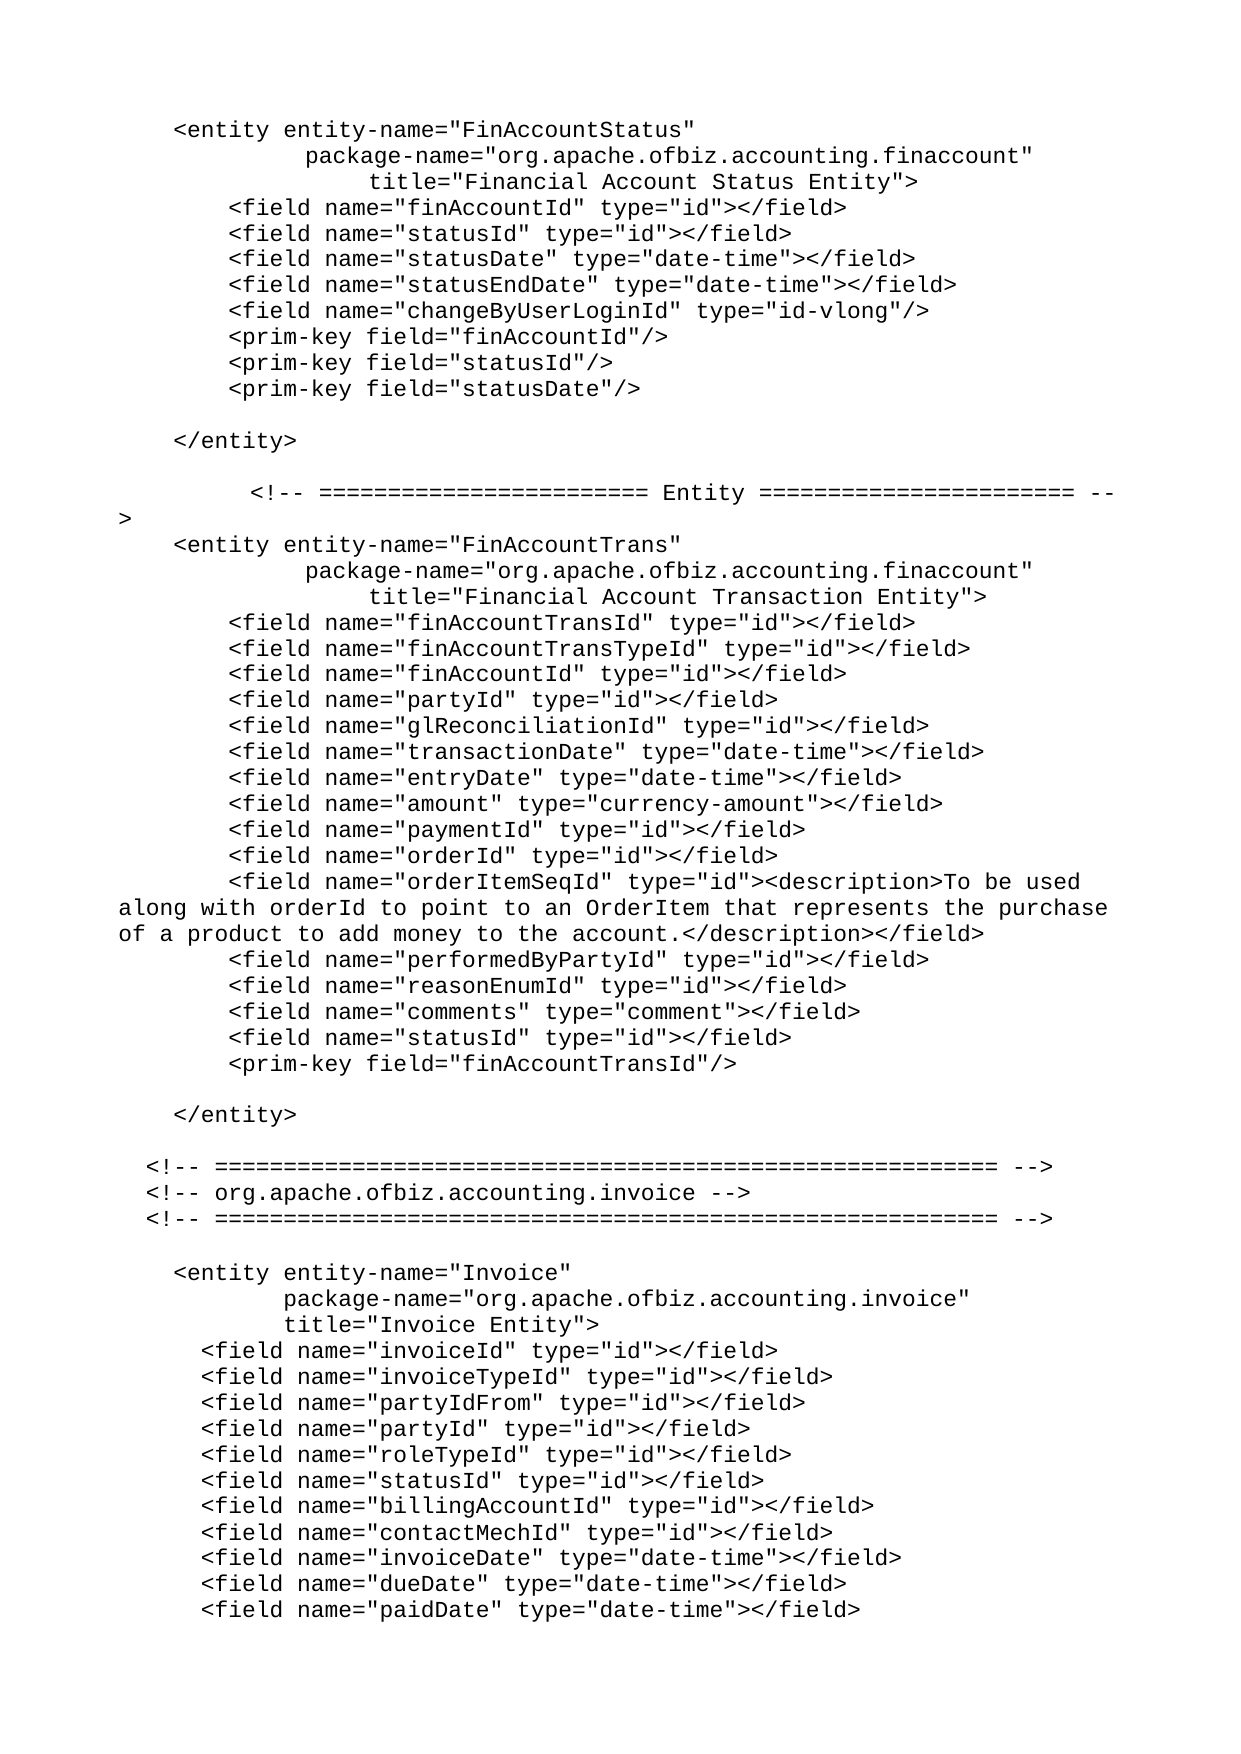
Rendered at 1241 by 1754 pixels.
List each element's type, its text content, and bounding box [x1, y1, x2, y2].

text <entity entity-name="FinAccountStatus" [118, 118, 1122, 144]
text <field name="finAccountId" type="id"></field> [118, 663, 1122, 689]
text <!-- ========================================================= --> [118, 1207, 1122, 1233]
text <field name="statusId" type="id"></field> [118, 1469, 1122, 1495]
text <field name="invoiceDate" type="date-time"></field> [118, 1547, 1122, 1573]
text title="Financial Account Transaction Entity"> [118, 585, 1122, 611]
text package-name="org.apache.ofbiz.accounting.finaccount" [118, 559, 1122, 585]
text <!-- ======================== Entity ======================= --> [118, 481, 1122, 533]
text <field name="changeByUserLoginId" type="id-vlong"/> [118, 300, 1122, 326]
text <field name="entryDate" type="date-time"></field> [118, 767, 1122, 792]
text <prim-key field="statusDate"/> [118, 377, 1122, 403]
text <field name="orderId" type="id"></field> [118, 844, 1122, 870]
text <!-- ========================================================= --> [118, 1156, 1122, 1182]
text <entity entity-name="Invoice" [118, 1261, 1122, 1287]
text <field name="roleTypeId" type="id"></field> [118, 1443, 1122, 1469]
text <field name="glReconciliationId" type="id"></field> [118, 715, 1122, 741]
text <field name="statusId" type="id"></field> [118, 222, 1122, 248]
text <field name="paidDate" type="date-time"></field> [118, 1599, 1122, 1624]
text <field name="partyId" type="id"></field> [118, 1417, 1122, 1443]
text </entity> [118, 429, 1122, 455]
text <field name="amount" type="currency-amount"></field> [118, 792, 1122, 818]
text <entity entity-name="FinAccountTrans" [118, 533, 1122, 559]
text title="Invoice Entity"> [118, 1313, 1122, 1339]
text <field name="finAccountId" type="id"></field> [118, 196, 1122, 222]
text <field name="partyIdFrom" type="id"></field> [118, 1391, 1122, 1417]
text <prim-key field="statusId"/> [118, 352, 1122, 377]
text <field name="billingAccountId" type="id"></field> [118, 1495, 1122, 1521]
text <field name="performedByPartyId" type="id"></field> [118, 948, 1122, 974]
text </entity> [118, 1104, 1122, 1130]
text <field name="partyId" type="id"></field> [118, 689, 1122, 715]
text <field name="statusDate" type="date-time"></field> [118, 248, 1122, 274]
text <field name="paymentId" type="id"></field> [118, 818, 1122, 844]
text <field name="statusEndDate" type="date-time"></field> [118, 274, 1122, 300]
text <field name="transactionDate" type="date-time"></field> [118, 741, 1122, 767]
text title="Financial Account Status Entity"> [118, 170, 1122, 196]
text <field name="comments" type="comment"></field> [118, 1000, 1122, 1026]
text <!-- org.apache.ofbiz.accounting.invoice --> [118, 1182, 1122, 1207]
text <field name="orderItemSeqId" type="id"><description>To be used along with orderId to point to an OrderItem that represents the purchase of a product to add money to the account.</description></field> [118, 870, 1122, 948]
text package-name="org.apache.ofbiz.accounting.invoice" [118, 1287, 1122, 1313]
text <field name="finAccountTransId" type="id"></field> [118, 611, 1122, 637]
text <field name="reasonEnumId" type="id"></field> [118, 974, 1122, 1000]
text <field name="invoiceTypeId" type="id"></field> [118, 1365, 1122, 1391]
text package-name="org.apache.ofbiz.accounting.finaccount" [118, 144, 1122, 170]
text <field name="invoiceId" type="id"></field> [118, 1339, 1122, 1365]
text <field name="contactMechId" type="id"></field> [118, 1521, 1122, 1547]
text <field name="dueDate" type="date-time"></field> [118, 1573, 1122, 1599]
text <prim-key field="finAccountTransId"/> [118, 1052, 1122, 1078]
text <prim-key field="finAccountId"/> [118, 326, 1122, 352]
text <field name="finAccountTransTypeId" type="id"></field> [118, 637, 1122, 663]
text <field name="statusId" type="id"></field> [118, 1026, 1122, 1052]
